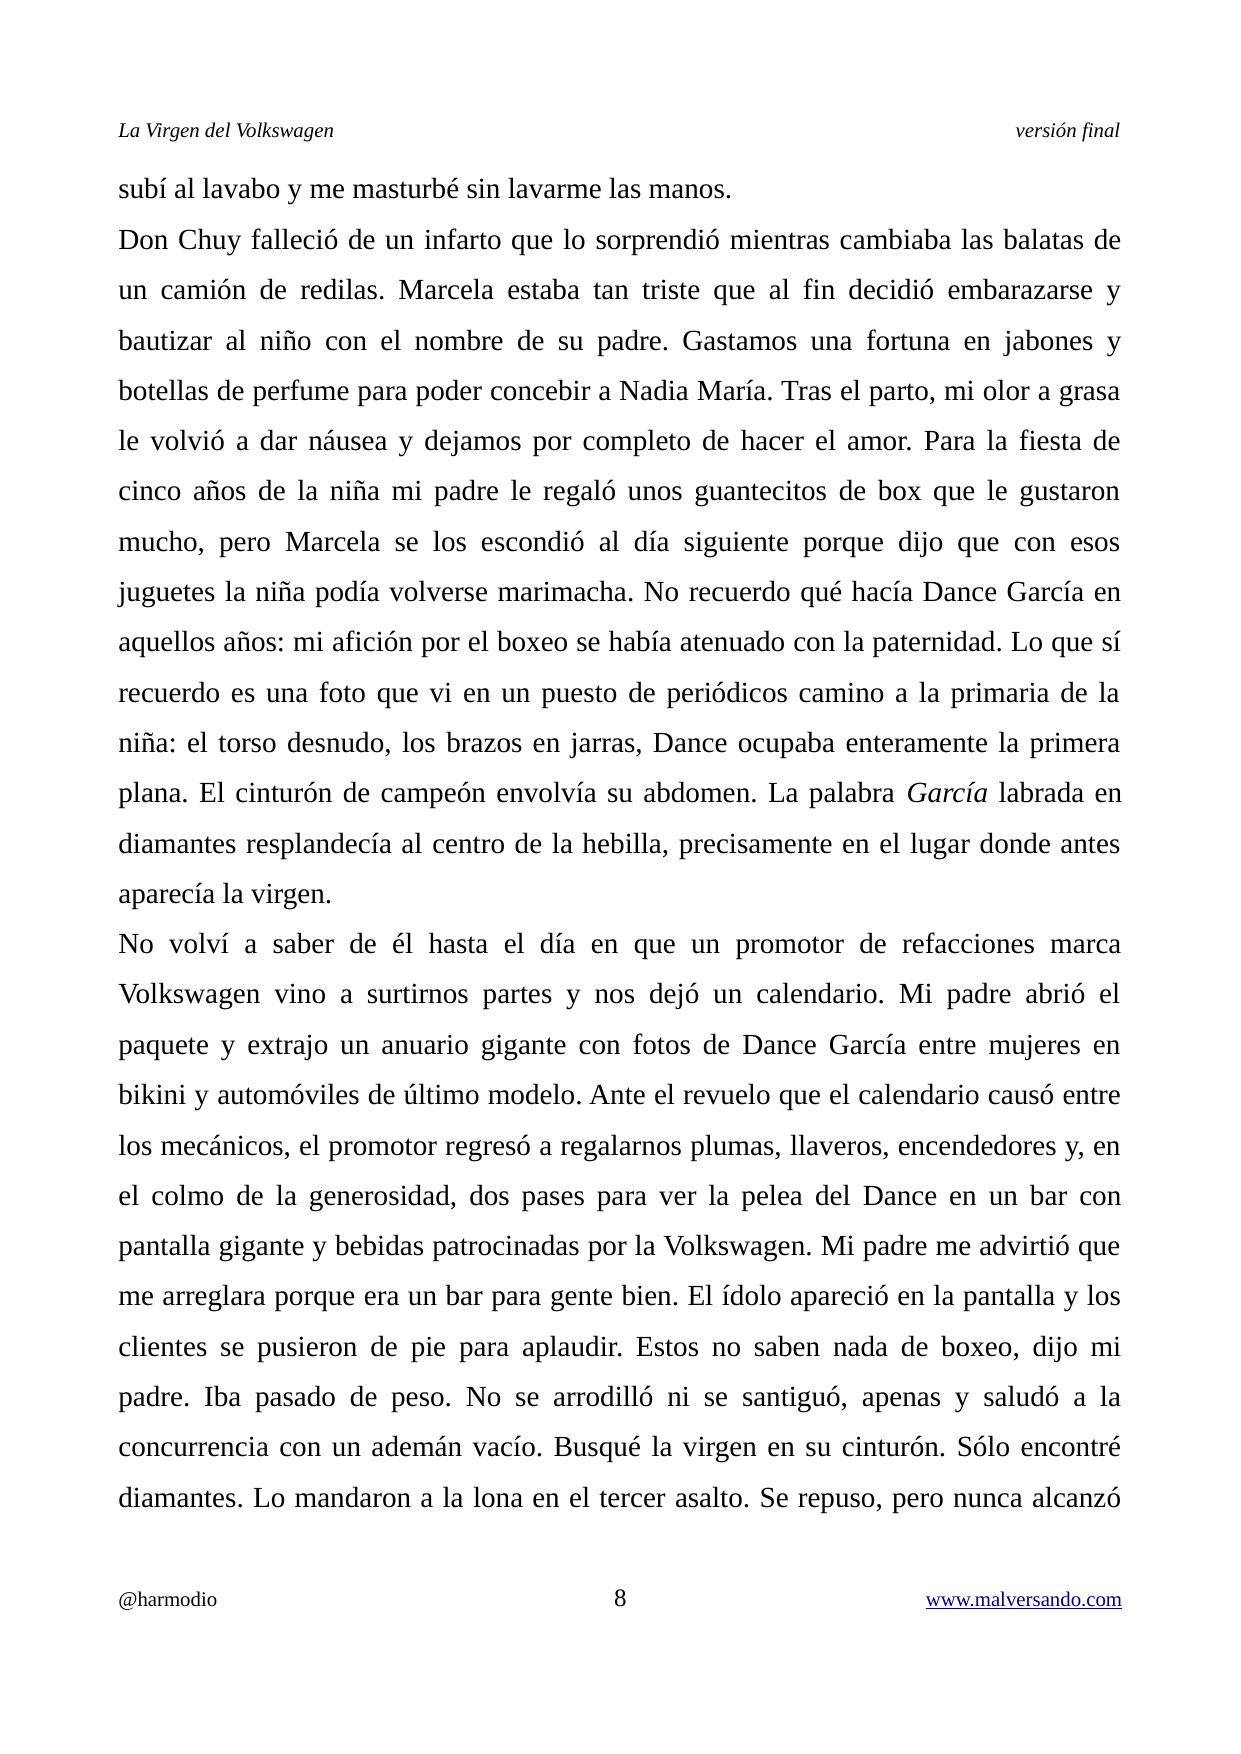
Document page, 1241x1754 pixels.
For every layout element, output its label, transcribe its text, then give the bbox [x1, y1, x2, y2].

text No volví a saber de él hasta el día en que un promotor de refacciones marca Volkswagen vino a surtirnos partes y nos dejó un calendario. Mi padre abrió el paquete y extrajo un anuario gigante con fotos de Dance García entre mujeres en bikini y automóviles de último modelo. Ante el revuelo que el calendario causó entre los mecánicos, el promotor regresó a regalarnos plumas, llaveros, encendedores y, en el colmo de la generosidad, dos pases para ver la pelea del Dance en un bar con pantalla gigante y bebidas patrocinadas por la Volkswagen. Mi padre me advirtió que me arreglara porque era un bar para gente bien. El ídolo apareció en la pantalla y los clientes se pusieron de pie para aplaudir. Estos no saben nada de boxeo, dijo mi padre. Iba pasado de peso. No se arrodilló ni se santiguó, apenas y saludó a la concurrencia con un ademán vacío. Busqué la virgen en su cinturón. Sólo encontré diamantes. Lo mandaron a la lona en el tercer asalto. Se repuso, pero nunca alcanzó [118, 926, 1122, 1513]
text subí al lavabo y me masturbé sin lavarme las manos. [118, 172, 1122, 205]
text Don Chuy falleció de un infarto que lo sorprendió mientras cambiaba las balatas de un camión de redilas. Marcela estaba tan triste que al fin decidió embarazarse y bautizar al niño con el nombre de su padre. Gastamos una fortuna en jabones y botellas de perfume para poder concebir a Nadia María. Tras el parto, mi olor a grasa le volvió a dar náusea y dejamos por completo de hacer el amor. Para la fiesta de cinco años de la niña mi padre le regaló unos guantecitos de box que le gustaron mucho, pero Marcela se los escondió al día siguiente porque dijo que con esos juguetes la niña podía volverse marimacha. No recuerdo qué hacía Dance García en aquellos años: mi afición por el boxeo se había atenuado con la paternidad. Lo que sí recuerdo es una foto que vi en un puesto de periódicos camino a la primaria de la niña: el torso desnudo, los brazos en jarras, Dance ocupaba enteramente la primera plana. El cinturón de campeón envolvía su abdomen. La palabra García labrada en diamantes resplandecía al centro de la hebilla, precisamente en el lugar donde antes aparecía la virgen. [118, 222, 1122, 909]
